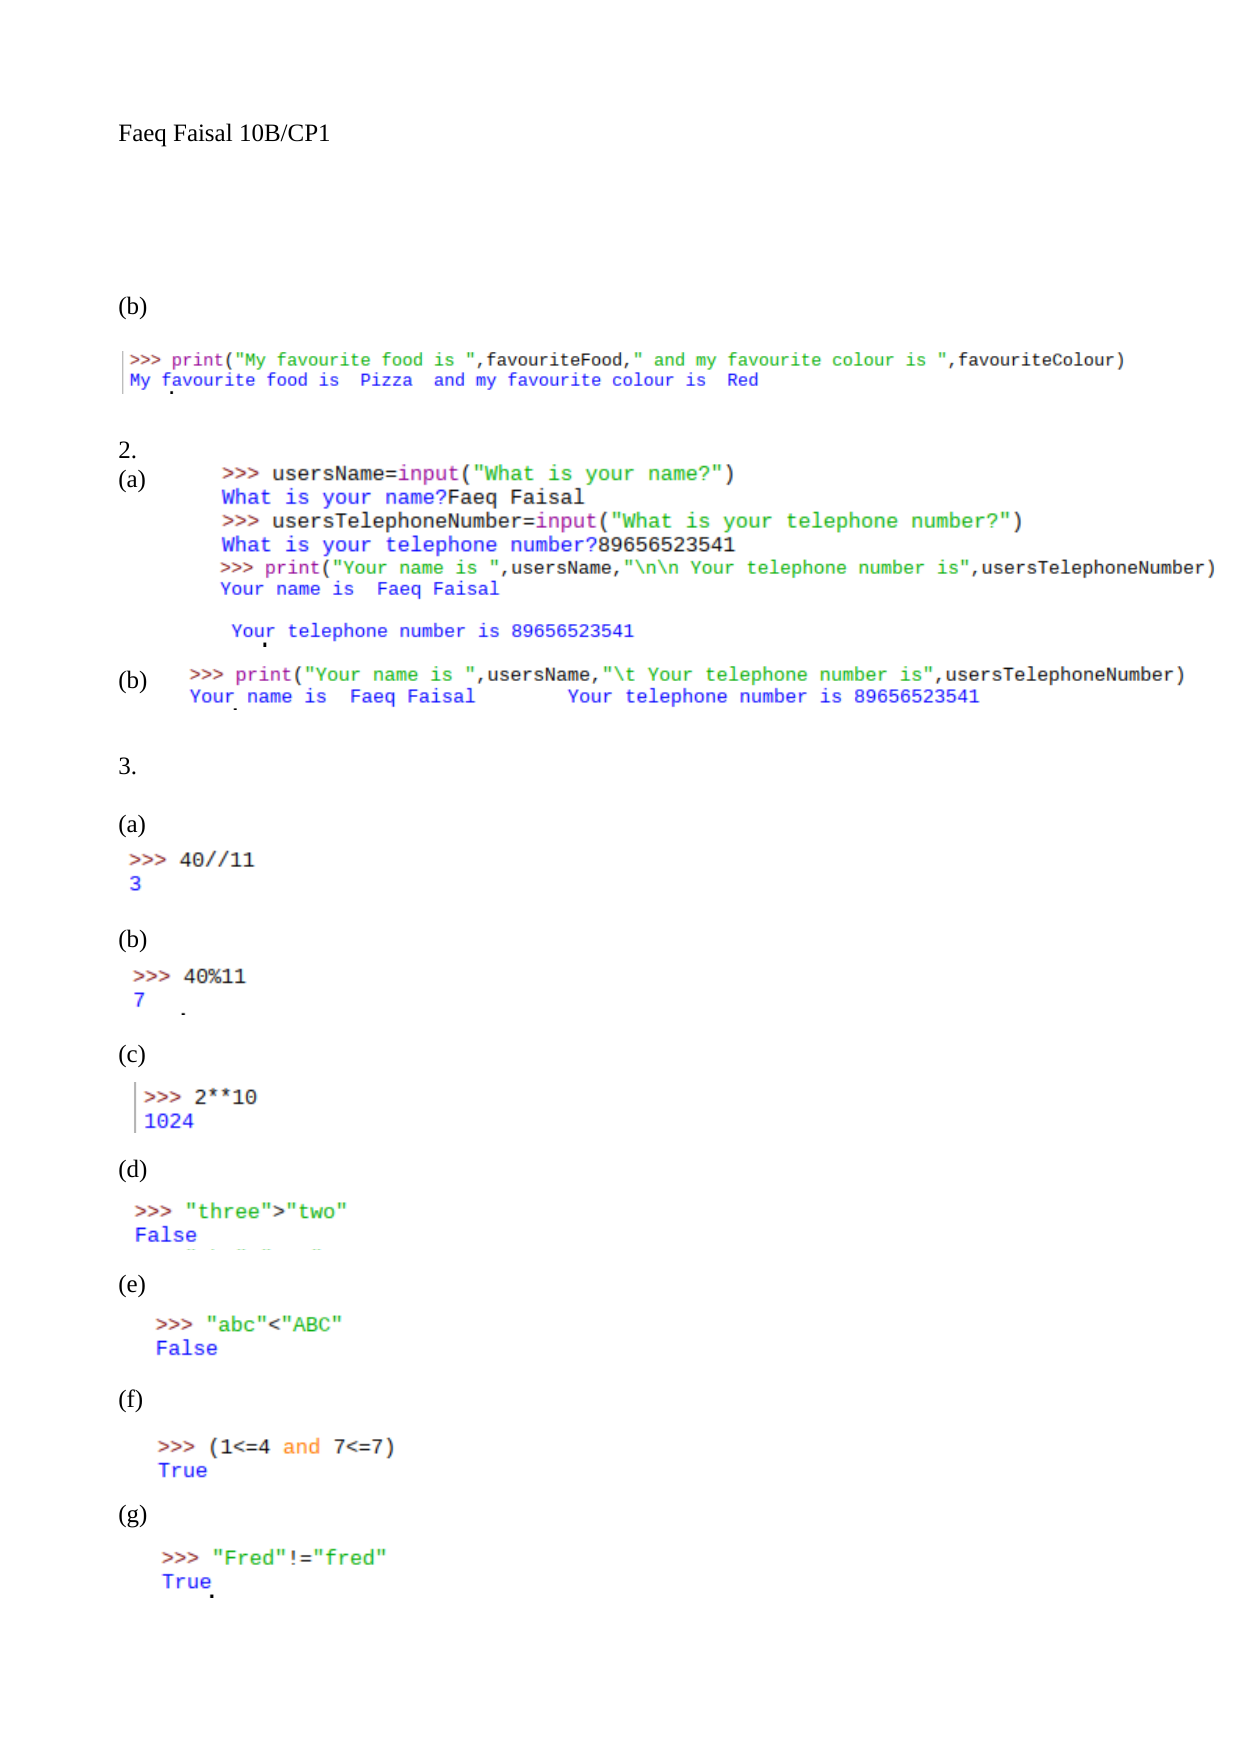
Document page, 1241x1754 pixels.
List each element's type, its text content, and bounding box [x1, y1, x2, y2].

picture [154, 1545, 416, 1598]
text (a) [118, 809, 1122, 838]
picture [133, 1082, 286, 1133]
picture [127, 1198, 389, 1250]
text [1024, 464, 1122, 493]
text (b) [118, 665, 184, 694]
text (c) [118, 1039, 1122, 1068]
text (f) [118, 1384, 1122, 1413]
text 2. [118, 435, 1122, 464]
text (a) [118, 464, 217, 493]
text (d) [118, 1154, 1122, 1183]
text (g) [118, 1499, 1122, 1528]
picture [126, 848, 260, 896]
text (e) [118, 1269, 1122, 1298]
picture [217, 463, 1221, 647]
picture [184, 665, 1189, 710]
text 3. [118, 751, 1122, 780]
picture [150, 1434, 412, 1484]
picture [122, 351, 1127, 394]
picture [130, 961, 264, 1015]
text (b) [118, 291, 1122, 320]
picture [148, 1311, 409, 1361]
text (b) [118, 924, 1122, 953]
